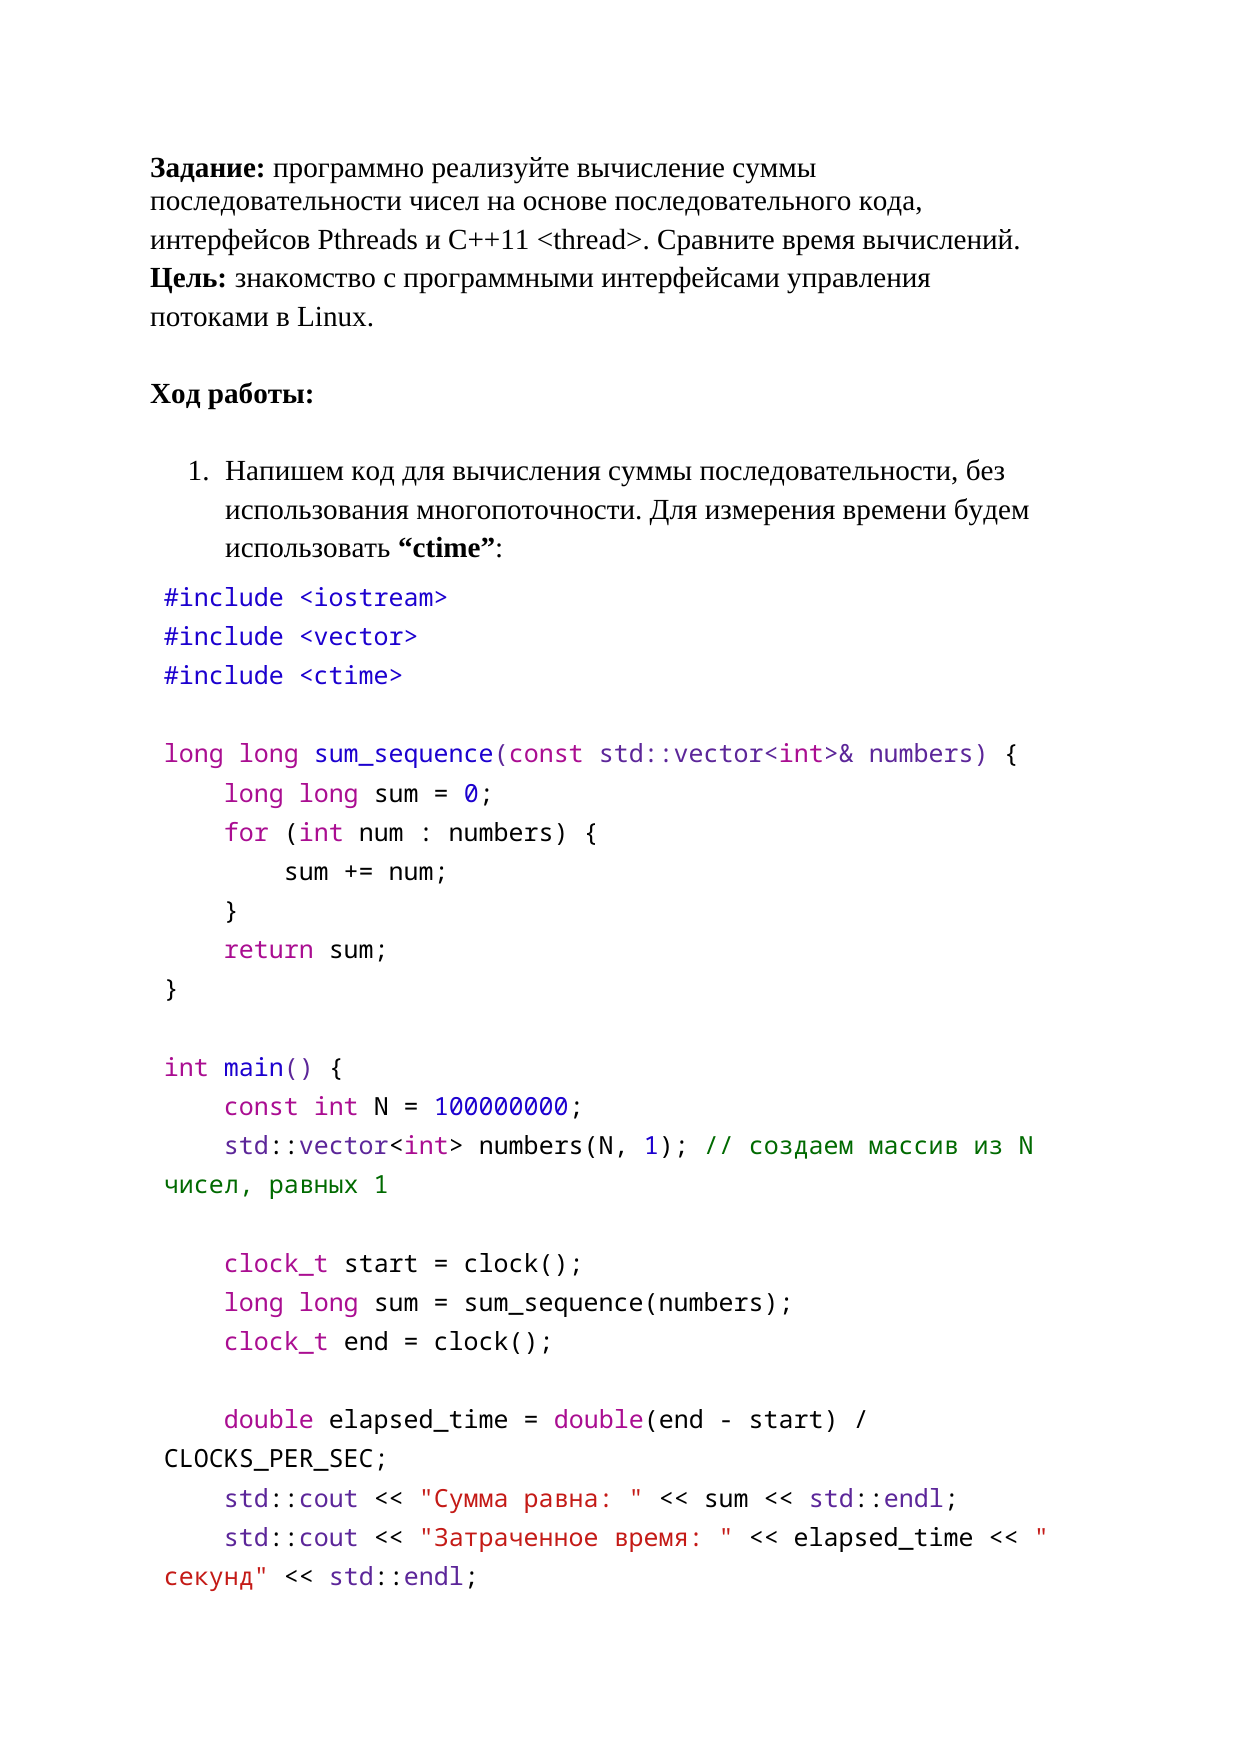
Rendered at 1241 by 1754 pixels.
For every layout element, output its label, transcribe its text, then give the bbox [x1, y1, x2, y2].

text Цель: знакомство с программными интерфейсами управления [150, 261, 1090, 294]
table_header #include <iostream> #include <vector> #include <ctime> long long sum_sequence(const std::vector<int>& numbers) { long long sum = 0; for (int num : numbers) { sum += num; } return sum; } int main() { const int N = 100000000; std::vector<int> numbers(N, 1); // создаем массив из N чисел, равных 1 clock_t start = clock(); long long sum = sum_sequence(numbers); clock_t end = clock(); double elapsed_time = double(end - start) / CLOCKS_PER_SEC; std::cout << "Сумма равна: " << sum << std::endl; std::cout << "Затраченное время: " << elapsed_time << " секунд" << std::endl; [153, 569, 1089, 1603]
text потоками в Linux. [150, 299, 1090, 333]
text последовательности чисел на основе последовательного кода, [150, 183, 1090, 217]
text интерфейсов Pthreads и C++11 <thread>. Сравните время вычислений. [150, 222, 1090, 256]
text Ход работы: [150, 376, 1090, 410]
text Задание: программно реализуйте вычисление суммы [150, 150, 1090, 183]
list Напишем код для вычисления суммы последовательности, без использования многопоточности. Для измерения времени будем использовать “ctime”: [187, 453, 1090, 564]
